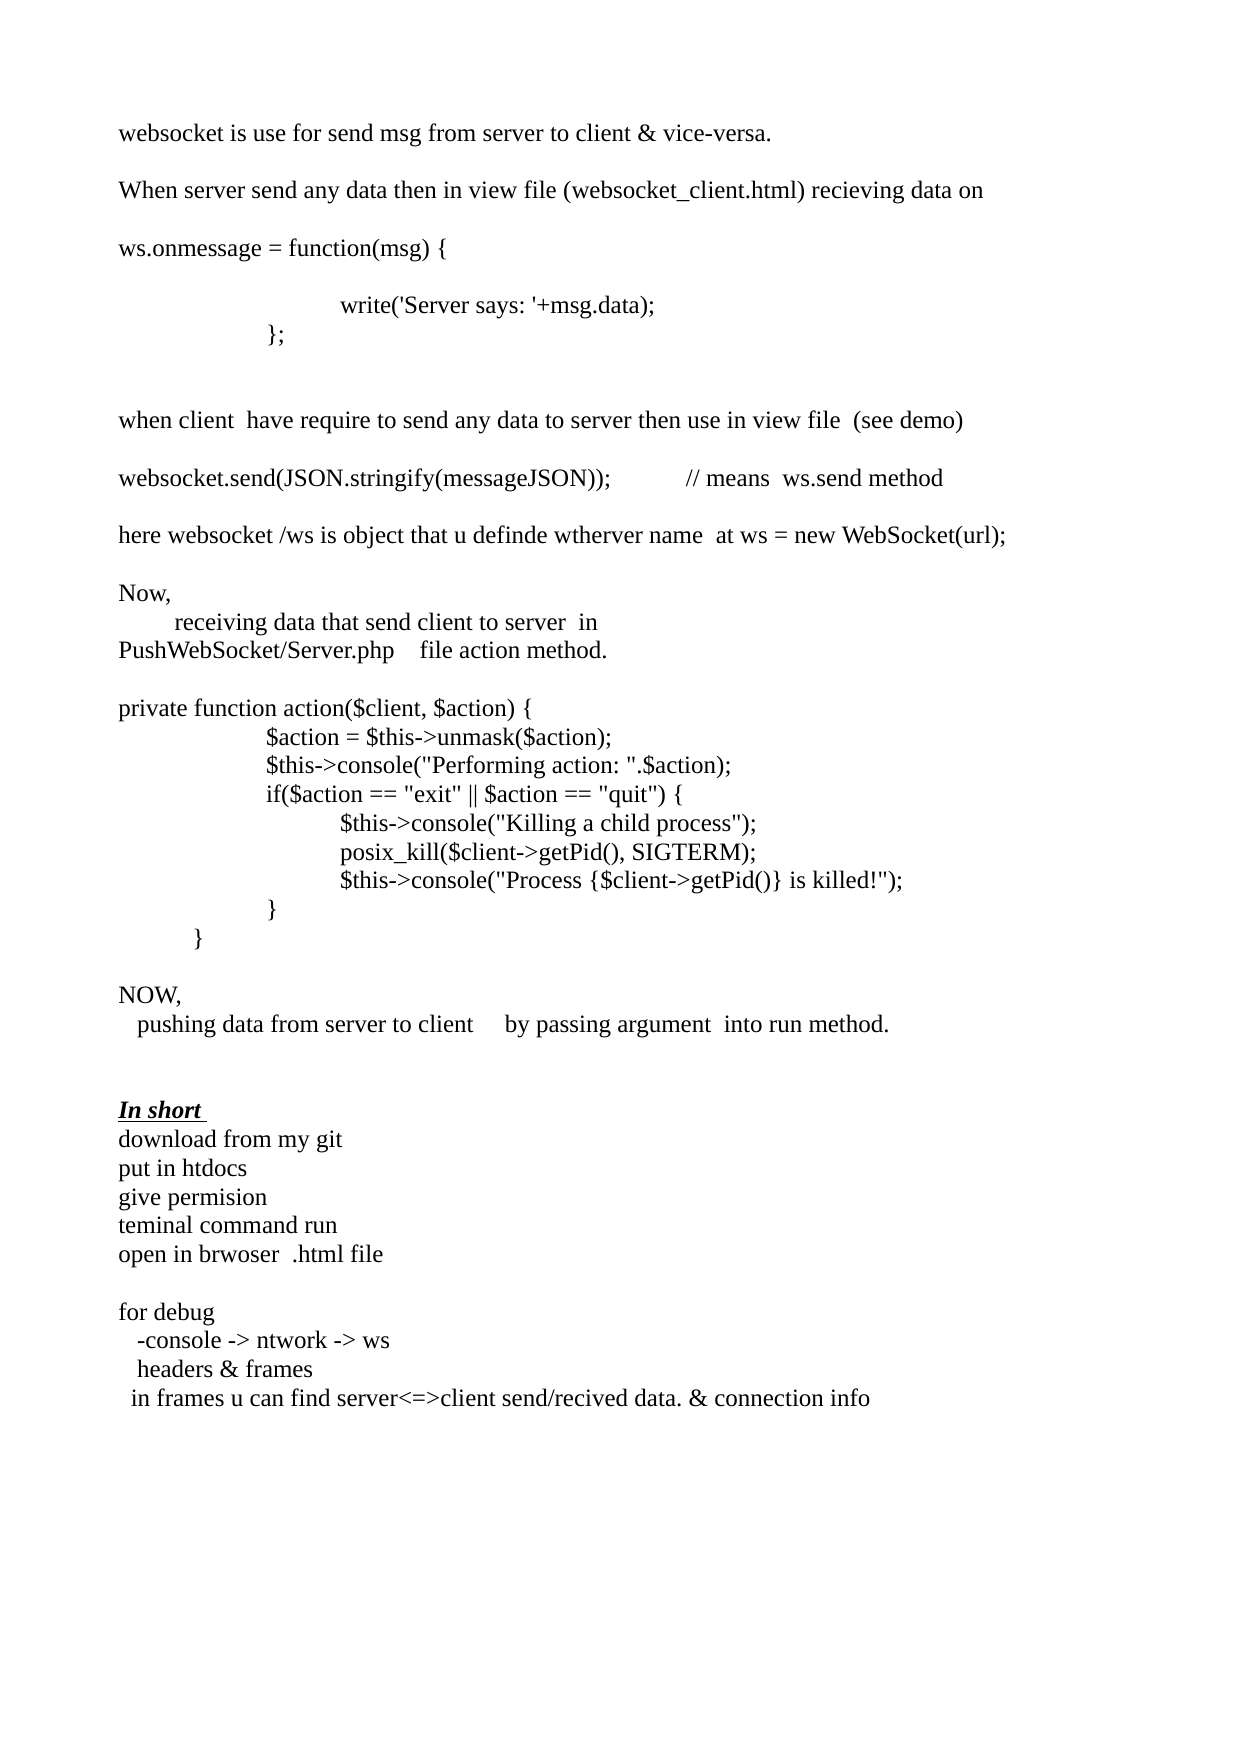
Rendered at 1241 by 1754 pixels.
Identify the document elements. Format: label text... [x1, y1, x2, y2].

text teminal command run [118, 1211, 1122, 1239]
text NOW, [118, 981, 1122, 1009]
text for debug [118, 1297, 1122, 1326]
text In short [118, 1096, 1122, 1124]
text here websocket /ws is object that u definde wtherver name at ws = new WebSocket(url); [118, 521, 1122, 549]
text When server send any data then in view file (websocket_client.html) recieving data on [118, 176, 1122, 204]
text -console -> ntwork -> ws [118, 1326, 1122, 1354]
text when client have require to send any data to server then use in view file (see demo) [118, 406, 1122, 434]
text give permision [118, 1182, 1122, 1211]
text in frames u can find server<=>client send/recived data. & connection info [118, 1383, 1122, 1412]
text $this->console("Killing a child process"); [118, 808, 1122, 837]
text put in htdocs [118, 1153, 1122, 1182]
text private function action($client, $action) { [118, 693, 1122, 722]
text receiving data that send client to server in [118, 607, 1122, 636]
text write('Server says: '+msg.data); [118, 291, 1122, 319]
text pushing data from server to client by passing argument into run method. [118, 1009, 1122, 1038]
text $this->console("Process {$client->getPid()} is killed!"); [118, 866, 1122, 894]
text Now, [118, 578, 1122, 607]
text } [118, 923, 1122, 952]
text $this->console("Performing action: ".$action); [118, 751, 1122, 779]
text }; [118, 319, 1122, 348]
text open in brwoser .html file [118, 1239, 1122, 1268]
text websocket.send(JSON.stringify(messageJSON)); // means ws.send method [118, 463, 1122, 492]
text posix_kill($client->getPid(), SIGTERM); [118, 837, 1122, 866]
text } [118, 894, 1122, 923]
text $action = $this->unmask($action); [118, 722, 1122, 751]
text if($action == "exit" || $action == "quit") { [118, 779, 1122, 808]
text headers & frames [118, 1354, 1122, 1383]
text PushWebSocket/Server.php file action method. [118, 636, 1122, 664]
text websocket is use for send msg from server to client & vice-versa. [118, 118, 1122, 147]
text ws.onmessage = function(msg) { [118, 233, 1122, 262]
text download from my git [118, 1124, 1122, 1153]
